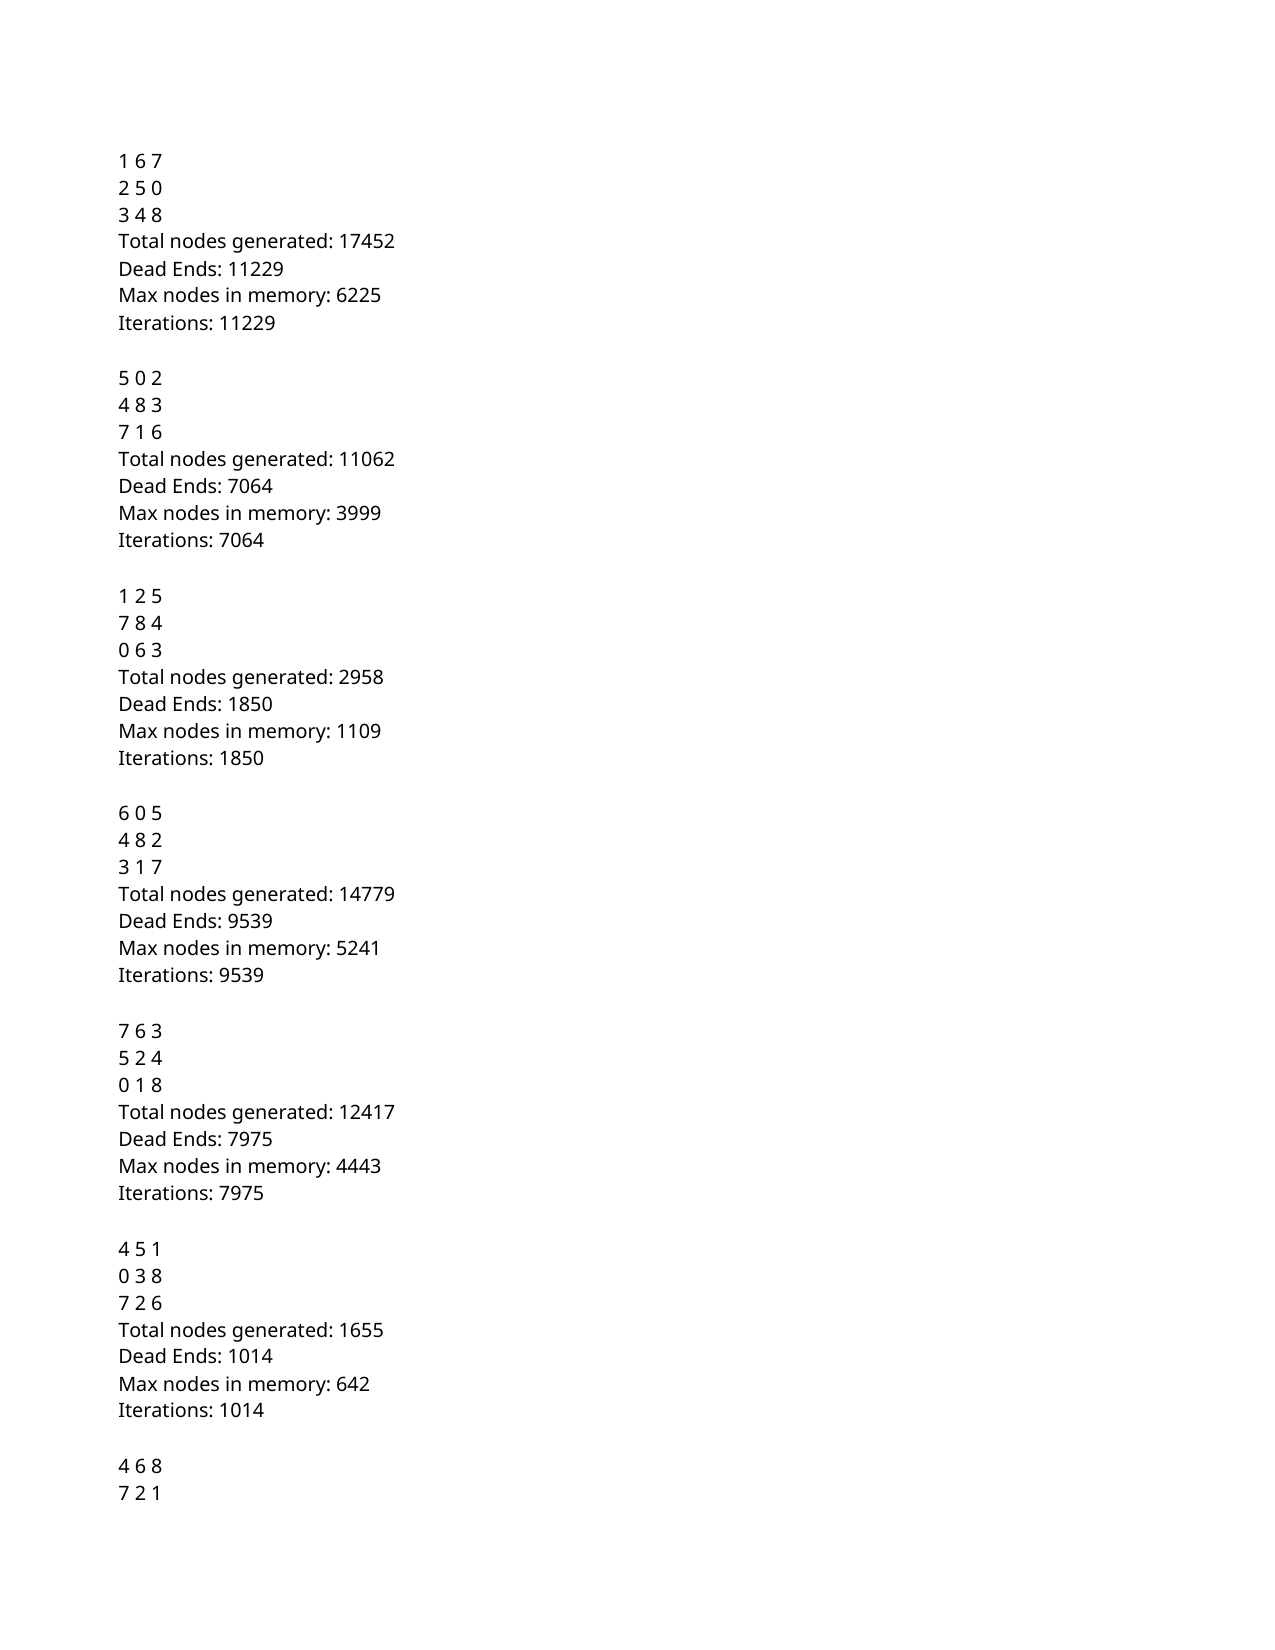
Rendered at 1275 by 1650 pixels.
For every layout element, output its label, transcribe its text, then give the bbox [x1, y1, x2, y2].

text Total nodes generated: 1655 [118, 1316, 1157, 1343]
text Iterations: 7064 [118, 526, 1157, 553]
text Iterations: 7975 [118, 1179, 1157, 1206]
text Max nodes in memory: 5241 [118, 934, 1157, 962]
text 0 3 8 [118, 1262, 1157, 1289]
text Iterations: 1014 [118, 1397, 1157, 1424]
text Total nodes generated: 11062 [118, 445, 1157, 472]
text 2 5 0 [118, 174, 1157, 201]
text 3 4 8 [118, 201, 1157, 228]
text Dead Ends: 1014 [118, 1343, 1157, 1370]
text 6 0 5 [118, 800, 1157, 827]
text 1 6 7 [118, 147, 1157, 174]
text Iterations: 11229 [118, 309, 1157, 336]
text Max nodes in memory: 6225 [118, 282, 1157, 309]
text 7 2 1 [118, 1479, 1157, 1506]
text Total nodes generated: 14779 [118, 881, 1157, 908]
text Dead Ends: 7975 [118, 1125, 1157, 1152]
text Iterations: 9539 [118, 962, 1157, 988]
text Max nodes in memory: 1109 [118, 717, 1157, 744]
text Total nodes generated: 2958 [118, 663, 1157, 690]
text 7 8 4 [118, 609, 1157, 636]
text 4 5 1 [118, 1235, 1157, 1262]
text Iterations: 1850 [118, 744, 1157, 771]
text 7 1 6 [118, 418, 1157, 445]
text Total nodes generated: 17452 [118, 228, 1157, 255]
text 4 6 8 [118, 1452, 1157, 1479]
text 5 0 2 [118, 364, 1157, 391]
text 7 2 6 [118, 1289, 1157, 1316]
text 4 8 2 [118, 827, 1157, 854]
text 3 1 7 [118, 854, 1157, 881]
text 0 6 3 [118, 636, 1157, 663]
text Max nodes in memory: 3999 [118, 499, 1157, 526]
text Dead Ends: 1850 [118, 690, 1157, 717]
text 7 6 3 [118, 1017, 1157, 1044]
text Dead Ends: 9539 [118, 908, 1157, 934]
text 1 2 5 [118, 582, 1157, 609]
text Dead Ends: 11229 [118, 255, 1157, 282]
text 4 8 3 [118, 391, 1157, 418]
text Total nodes generated: 12417 [118, 1098, 1157, 1125]
text 0 1 8 [118, 1071, 1157, 1098]
text Max nodes in memory: 4443 [118, 1152, 1157, 1179]
text 5 2 4 [118, 1044, 1157, 1071]
text Max nodes in memory: 642 [118, 1370, 1157, 1397]
text Dead Ends: 7064 [118, 472, 1157, 499]
